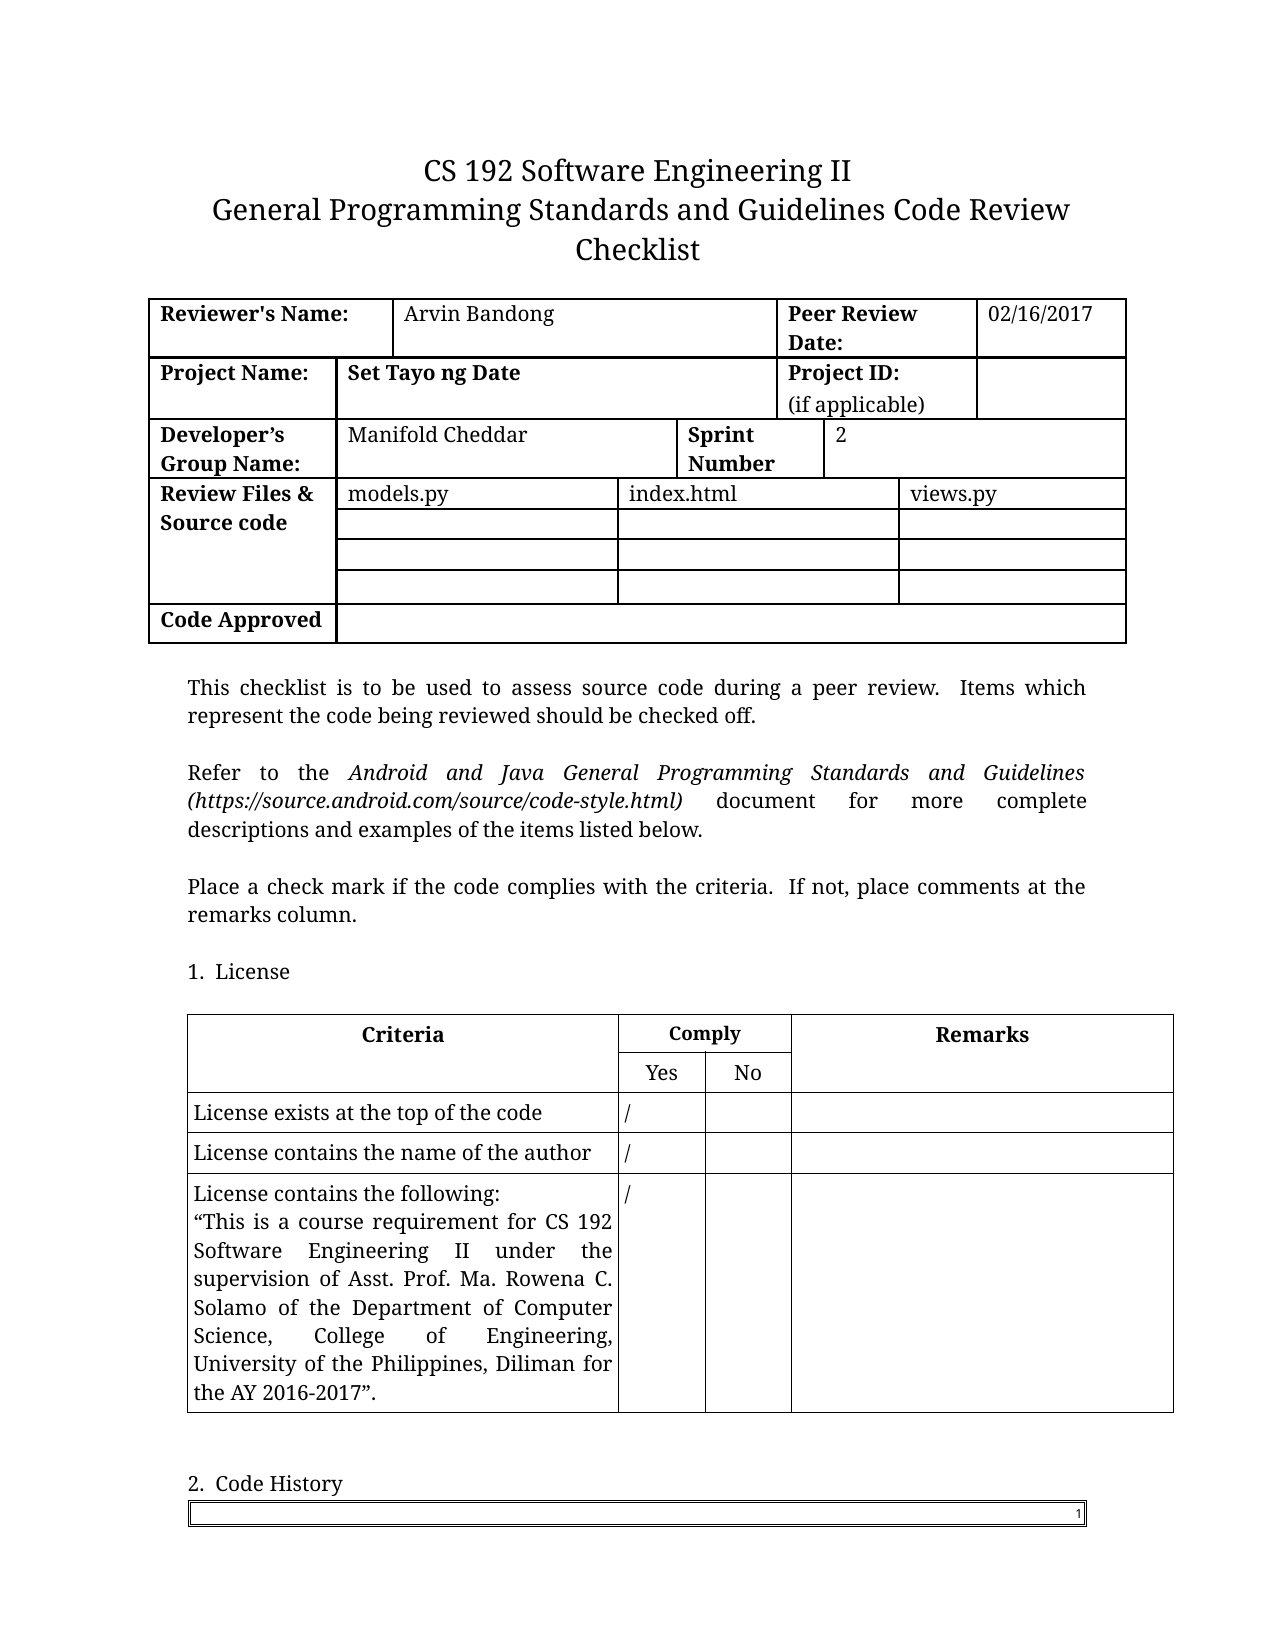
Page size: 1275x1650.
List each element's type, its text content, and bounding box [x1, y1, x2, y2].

table_cell [619, 540, 898, 569]
table_cell License contains the name of the author [188, 1133, 618, 1173]
table_cell Code Approved [150, 605, 335, 642]
table_cell models.py [338, 479, 617, 508]
table_cell [619, 510, 898, 538]
table_cell [792, 1093, 1173, 1132]
table_cell 2 [825, 420, 1125, 477]
text This checklist is to be used to assess source code during a peer review. Items which represent the code being reviewed should be checked off. [187, 673, 1087, 729]
text Refer to the Android and Java General Programming Standards and Guidelines (https://source.android.com/source/code-style.html) document for more complete descriptions and examples of the items listed below. [187, 758, 1087, 843]
table_cell [706, 1093, 791, 1132]
table_cell [978, 359, 1125, 418]
table_cell [338, 605, 1125, 642]
table_cell No [706, 1053, 791, 1092]
text 2. Code History [187, 1469, 1087, 1498]
table_header Comply [619, 1015, 791, 1051]
table_cell Developer’s Group Name: [150, 420, 335, 477]
table_header Remarks [792, 1015, 1173, 1092]
table_header Arvin Bandong [394, 300, 776, 356]
table_cell (if applicable) [778, 388, 976, 418]
table_cell License exists at the top of the code [188, 1093, 618, 1132]
table_cell [338, 571, 617, 603]
table_cell Manifold Cheddar [338, 420, 676, 477]
table_cell Yes [619, 1053, 705, 1092]
table_cell / [619, 1174, 705, 1412]
table_cell Sprint Number [678, 420, 823, 477]
table_cell [900, 540, 1125, 569]
table_cell [619, 571, 898, 603]
text General Programming Standards and Guidelines Code Review Checklist [187, 190, 1087, 269]
table_cell [792, 1133, 1173, 1173]
table_cell / [619, 1133, 705, 1173]
table_cell [338, 510, 617, 538]
table_cell Project ID: [778, 359, 976, 388]
text CS 192 Software Engineering II [187, 150, 1087, 190]
table_header Criteria [188, 1015, 618, 1092]
table_cell [900, 571, 1125, 603]
table_cell [338, 540, 617, 569]
table_cell Set Tayo ng Date [338, 359, 776, 418]
table_cell Project Name: [150, 359, 335, 418]
table_header Reviewer's Name: [150, 300, 392, 356]
table_cell [706, 1174, 791, 1412]
table_cell [792, 1174, 1173, 1412]
table_cell License contains the following: “This is a course requirement for CS 192 Software Engineering II under the supervision of Asst. Prof. Ma. Rowena C. Solamo of the Department of Computer Science, College of Engineering, University of the Philippines, Diliman for the AY 2016-2017”. [188, 1174, 618, 1412]
table_cell views.py [900, 479, 1125, 508]
table_cell [900, 510, 1125, 538]
table_header Peer Review Date: [778, 300, 976, 356]
table_cell Review Files & Source code [150, 479, 335, 603]
table_header 02/16/2017 [978, 300, 1125, 356]
table_cell / [619, 1093, 705, 1132]
table_cell index.html [619, 479, 898, 508]
text Place a check mark if the code complies with the criteria. If not, place comments at the remarks column. [187, 872, 1087, 929]
table_cell [706, 1133, 791, 1173]
text 1. License [187, 957, 1087, 986]
